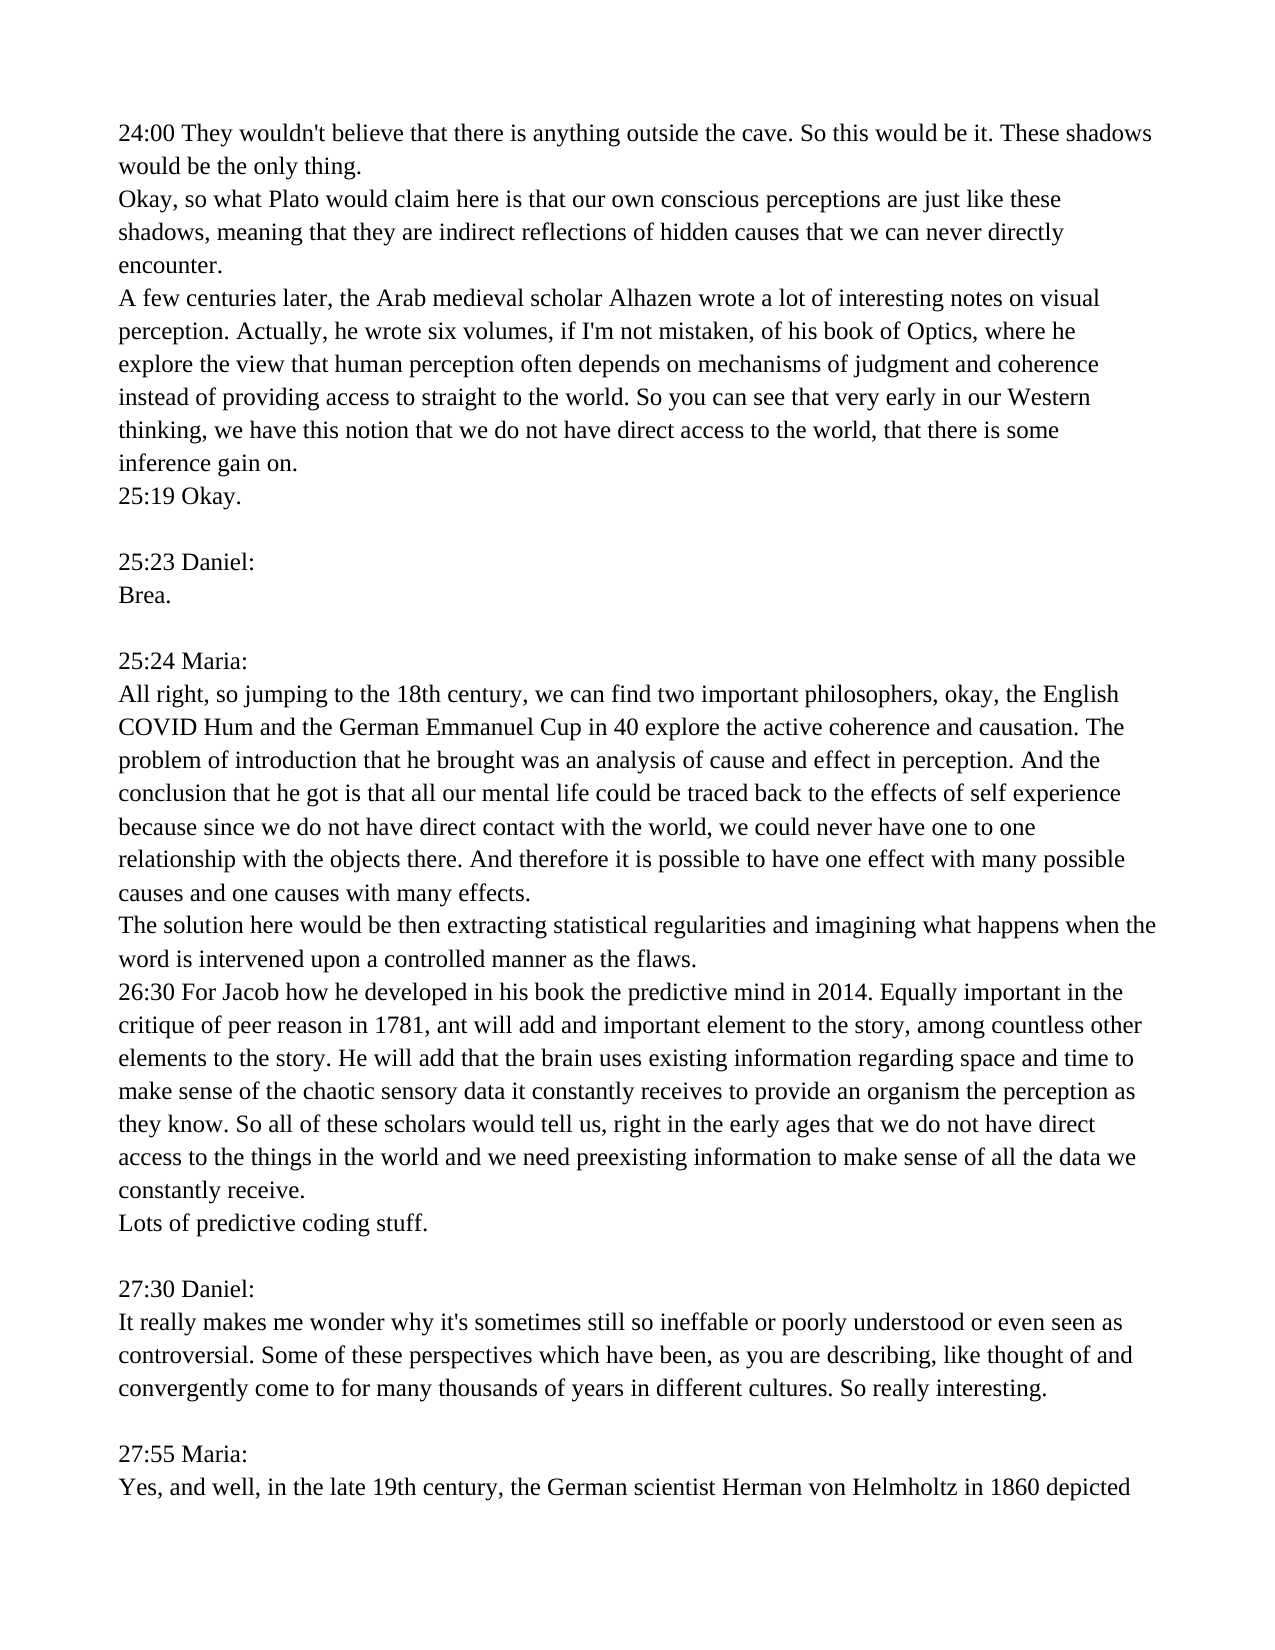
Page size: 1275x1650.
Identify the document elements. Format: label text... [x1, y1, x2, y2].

text 25:24 Maria: [118, 646, 1157, 675]
text 26:30 For Jacob how he developed in his book the predictive mind in 2014. Equally important in the critique of peer reason in 1781, ant will add and important element to the story, among countless other elements to the story. He will add that the brain uses existing information regarding space and time to make sense of the chaotic sensory data it constantly receives to provide an organism the perception as they know. So all of these scholars would tell us, right in the early ages that we do not have direct access to the things in the world and we need preexisting information to make sense of all the data we constantly receive. [118, 977, 1157, 1203]
text The solution here would be then extracting statistical regularities and imagining what happens when the word is intervened upon a controlled manner as the flaws. [118, 911, 1157, 972]
text It really makes me wonder why it's sometimes still so ineffable or poorly understood or even seen as controversial. Some of these perspectives which have been, as you are describing, like thought of and convergently come to for many thousands of years in different cultures. So really interesting. [118, 1307, 1157, 1402]
text All right, so jumping to the 18th century, we can find two important philosophers, okay, the English COVID Hum and the German Emmanuel Cup in 40 explore the active coherence and causation. The problem of introduction that he brought was an analysis of cause and effect in perception. And the conclusion that he got is that all our mental life could be traced back to the effects of self experience because since we do not have direct contact with the world, we could never have one to one relationship with the objects there. And therefore it is possible to have one effect with many possible causes and one causes with many effects. [118, 679, 1157, 906]
text Brea. [118, 580, 1157, 609]
text 25:19 Okay. [118, 481, 1157, 510]
text 27:30 Daniel: [118, 1274, 1157, 1303]
text Yes, and well, in the late 19th century, the German scientist Herman von Helmholtz in 1860 depicted [118, 1472, 1157, 1501]
text 27:55 Maria: [118, 1439, 1157, 1468]
text A few centuries later, the Arab medieval scholar Alhazen wrote a lot of interesting notes on visual perception. Actually, he wrote six volumes, if I'm not mistaken, of his book of Optics, where he explore the view that human perception often depends on mechanisms of judgment and coherence instead of providing access to straight to the world. So you can see that very early in our Western thinking, we have this notion that we do not have direct access to the world, that there is some inference gain on. [118, 283, 1157, 477]
text 24:00 They wouldn't believe that there is anything outside the cave. So this would be it. These shadows would be the only thing. [118, 118, 1157, 180]
text Okay, so what Plato would claim here is that our own conscious perceptions are just like these shadows, meaning that they are indirect reflections of hidden causes that we can never directly encounter. [118, 184, 1157, 279]
text 25:23 Daniel: [118, 547, 1157, 576]
text Lots of predictive coding stuff. [118, 1208, 1157, 1237]
